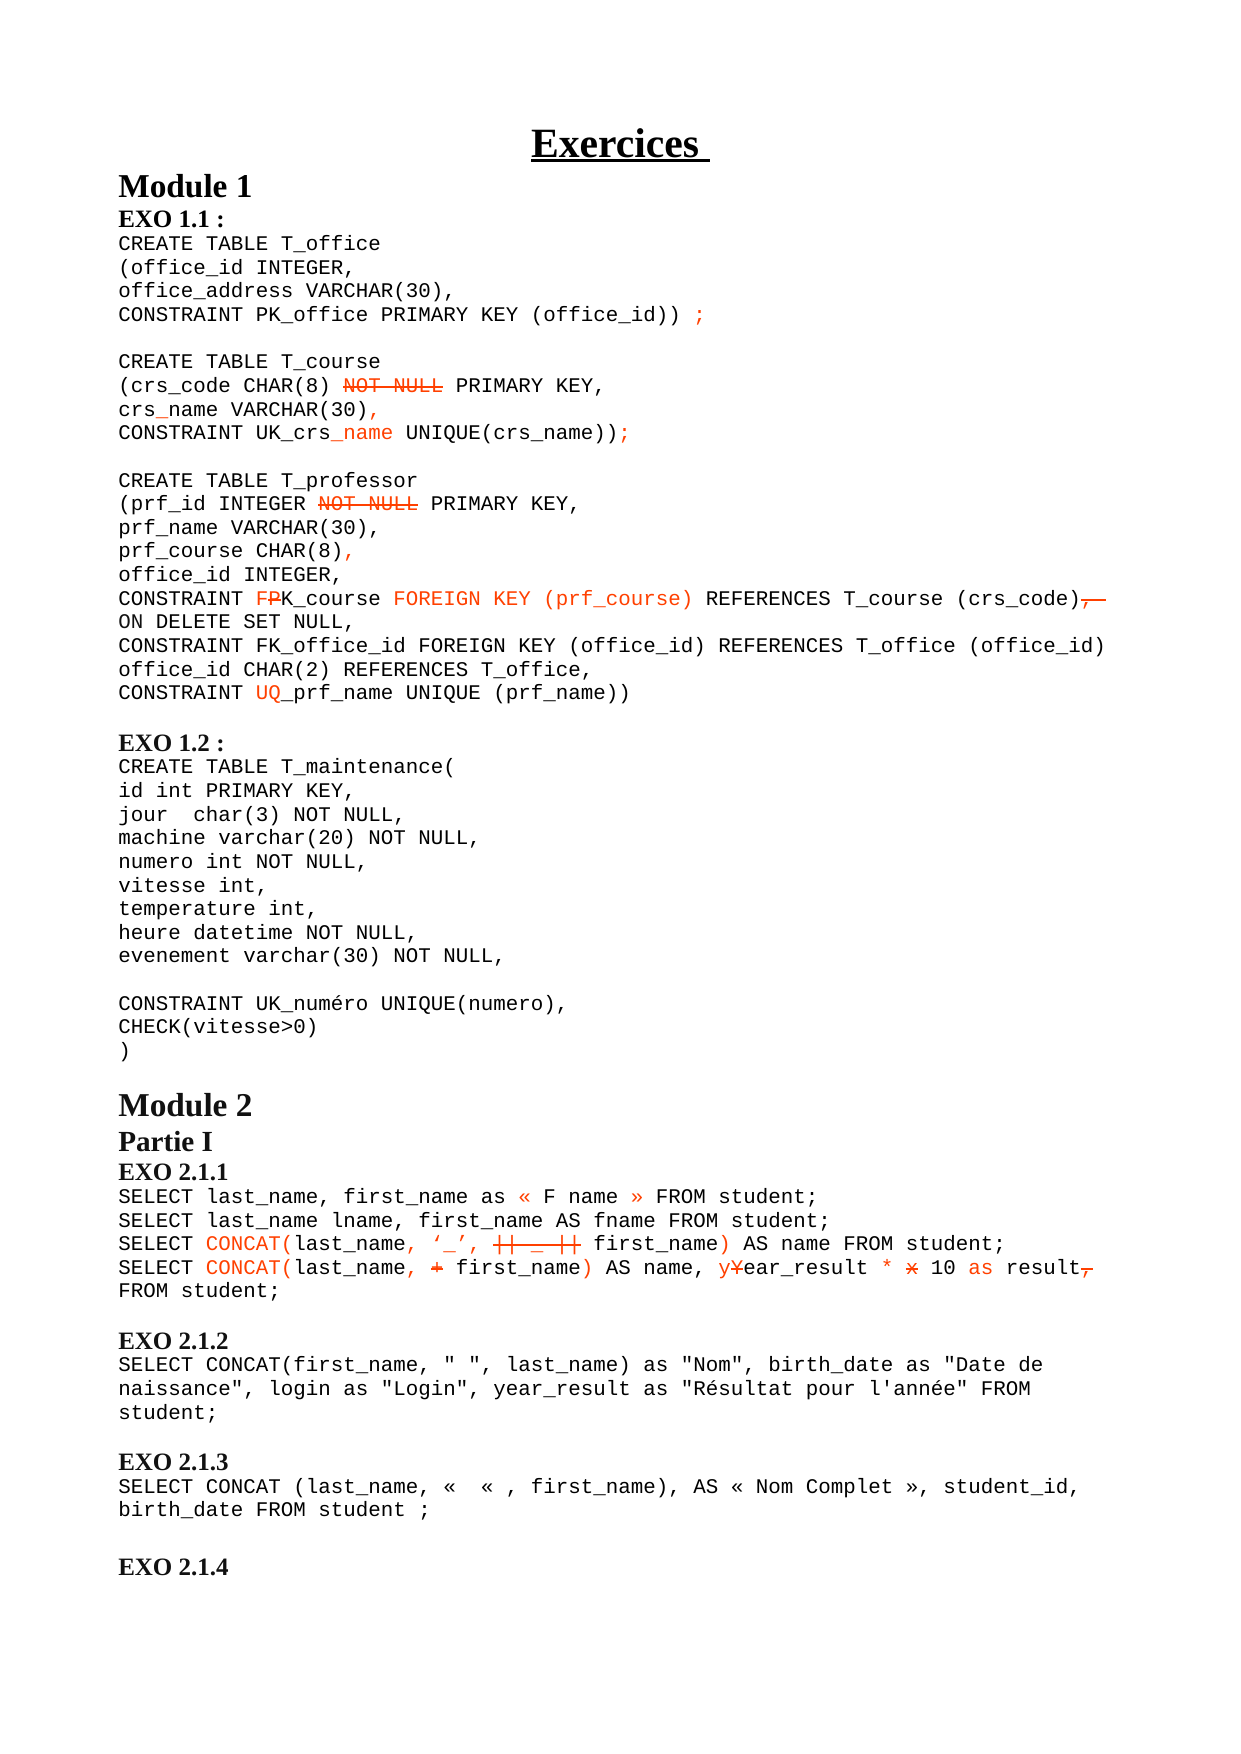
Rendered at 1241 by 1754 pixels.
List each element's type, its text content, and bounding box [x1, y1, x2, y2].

text Exercices [118, 118, 1122, 166]
text Module 1 [118, 166, 1122, 204]
text office_address VARCHAR(30), [118, 280, 1122, 304]
text office_id CHAR(2) REFERENCES T_office, [118, 659, 1122, 682]
text evenement varchar(30) NOT NULL, [118, 946, 1122, 969]
text EXO 2.1.3 [118, 1447, 1122, 1476]
text CONSTRAINT FK_office_id FOREIGN KEY (office_id) REFERENCES T_office (office_id) [118, 635, 1122, 659]
text EXO 2.1.4 [118, 1552, 1122, 1581]
text crs_name VARCHAR(30), [118, 399, 1122, 422]
text CONSTRAINT UK_crs_name UNIQUE(crs_name)); [118, 422, 1122, 446]
text machine varchar(20) NOT NULL, [118, 827, 1122, 851]
text EXO 2.1.2 [118, 1326, 1122, 1354]
text CONSTRAINT UK_numéro UNIQUE(numero), [118, 993, 1122, 1016]
text EXO 2.1.1 [118, 1157, 1122, 1186]
text CONSTRAINT PK_office PRIMARY KEY (office_id)) ; [118, 304, 1122, 328]
text jour char(3) NOT NULL, [118, 804, 1122, 827]
text CREATE TABLE T_maintenance( [118, 756, 1122, 780]
text SELECT last_name lname, first_name AS fname FROM student; [118, 1209, 1122, 1233]
text prf_name VARCHAR(30), [118, 517, 1122, 541]
text office_id INTEGER, [118, 564, 1122, 588]
text EXO 1.1 : [118, 204, 1122, 233]
text Partie I [118, 1124, 1122, 1157]
text vitesse int, [118, 874, 1122, 898]
text SELECT last_name, first_name as « F name » FROM student; [118, 1186, 1122, 1209]
text (crs_code CHAR(8) NOT NULL PRIMARY KEY, [118, 375, 1122, 399]
text SELECT CONCAT(last_name, ‘_’, || _ || first_name) AS name FROM student; [118, 1233, 1122, 1257]
text EXO 1.2 : [118, 728, 1122, 756]
text (office_id INTEGER, [118, 257, 1122, 280]
text SELECT CONCAT (last_name, « « , first_name), AS « Nom Complet », student_id, birth_date FROM student ; [118, 1476, 1122, 1523]
text SELECT CONCAT(last_name, + first_name) AS name, yYear_result * x 10 as result, FROM student; [118, 1257, 1122, 1304]
text CREATE TABLE T_course [118, 351, 1122, 375]
text CONSTRAINT FPK_course FOREIGN KEY (prf_course) REFERENCES T_course (crs_code), ON DELETE SET NULL, [118, 588, 1122, 635]
text CHECK(vitesse>0) [118, 1016, 1122, 1040]
text SELECT CONCAT(first_name, " ", last_name) as "Nom", birth_date as "Date de naissance", login as "Login", year_result as "Résultat pour l'année" FROM student; [118, 1354, 1122, 1425]
text prf_course CHAR(8), [118, 541, 1122, 564]
text id int PRIMARY KEY, [118, 780, 1122, 804]
text temperature int, [118, 898, 1122, 922]
text CONSTRAINT UQ_prf_name UNIQUE (prf_name)) [118, 682, 1122, 706]
text CREATE TABLE T_office [118, 233, 1122, 257]
text ) [118, 1040, 1122, 1064]
text heure datetime NOT NULL, [118, 922, 1122, 946]
text CREATE TABLE T_professor [118, 469, 1122, 493]
text Module 2 [118, 1085, 1122, 1124]
text (prf_id INTEGER NOT NULL PRIMARY KEY, [118, 493, 1122, 517]
text numero int NOT NULL, [118, 851, 1122, 874]
